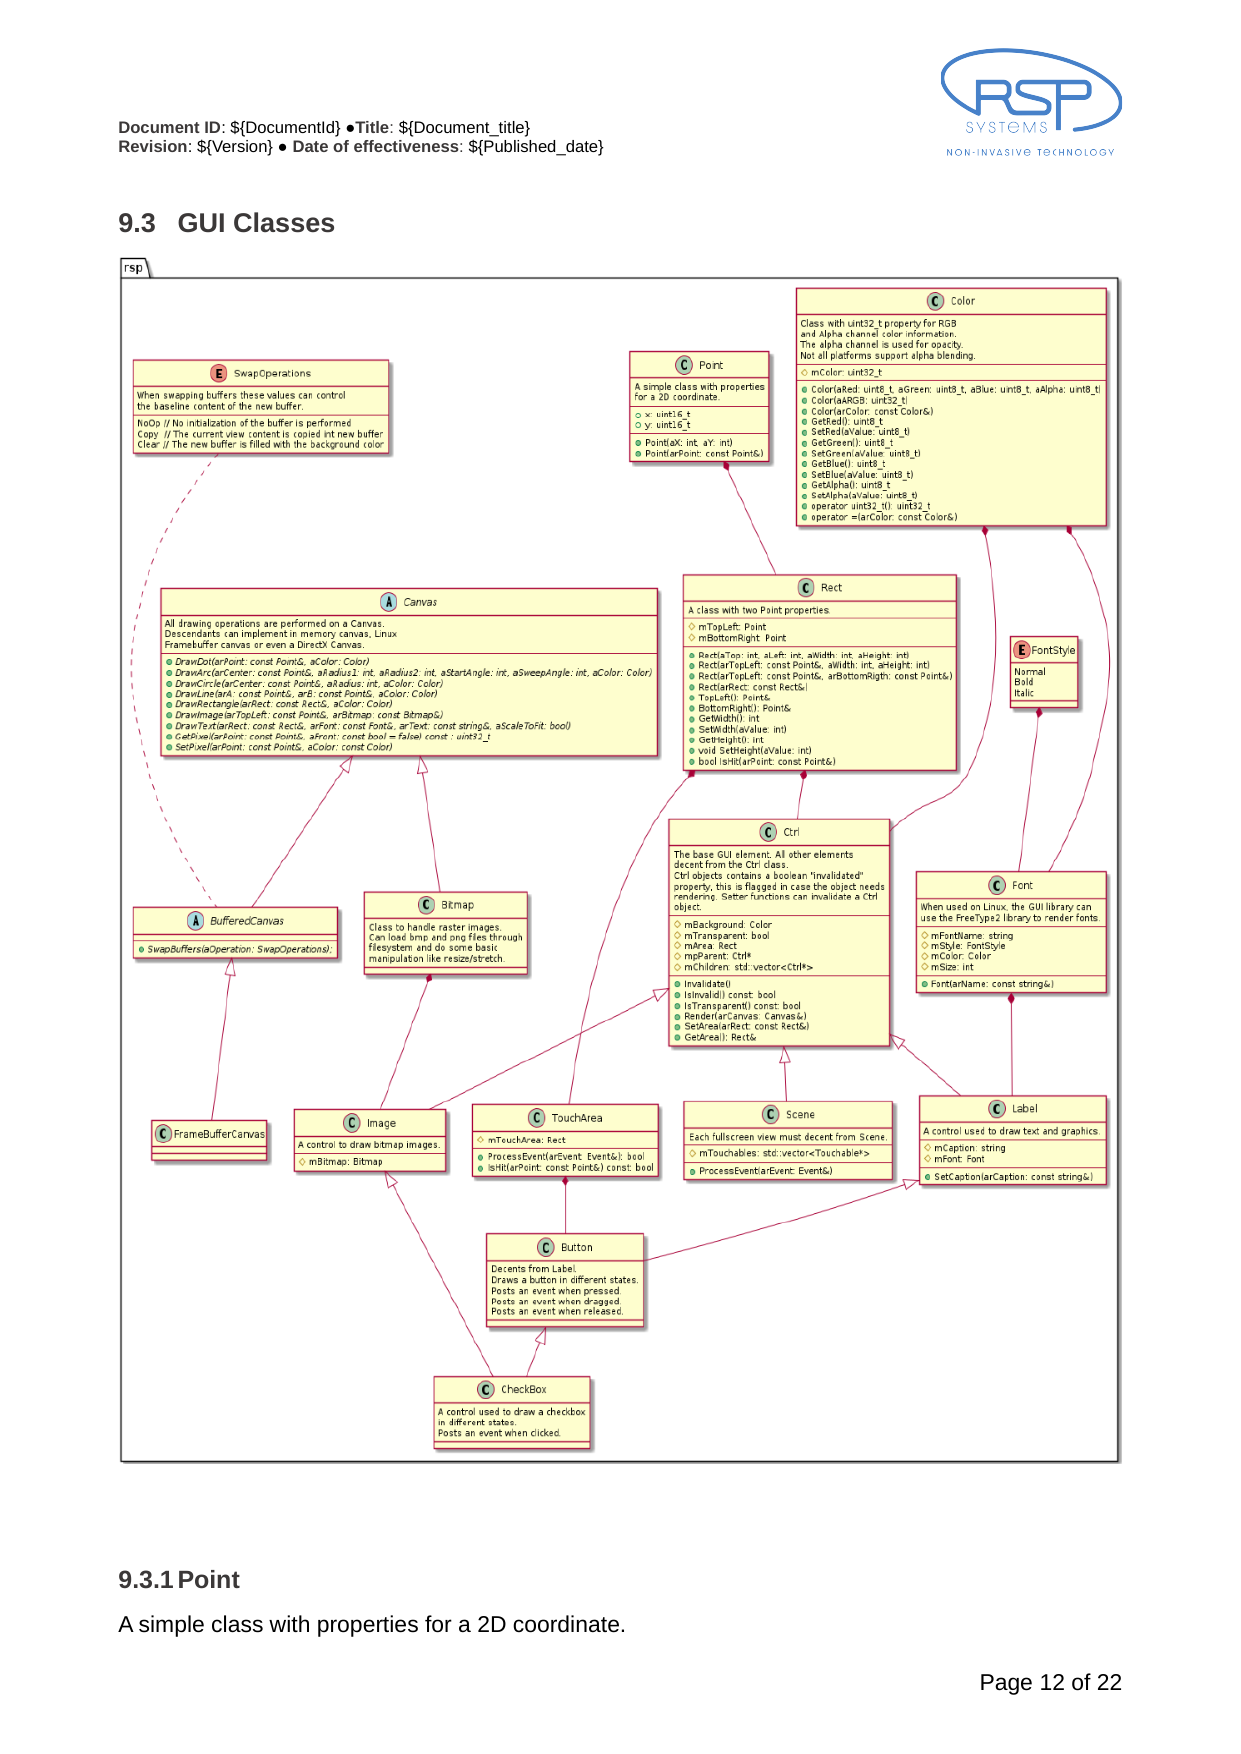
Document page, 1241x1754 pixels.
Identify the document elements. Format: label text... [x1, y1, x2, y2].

text A simple class with properties for a 2D coordinate. [118, 1611, 1122, 1637]
subtitle Point [118, 1565, 1122, 1594]
picture [941, 48, 1123, 156]
picture [118, 255, 1123, 1464]
subtitle GUI Classes [118, 207, 1122, 238]
